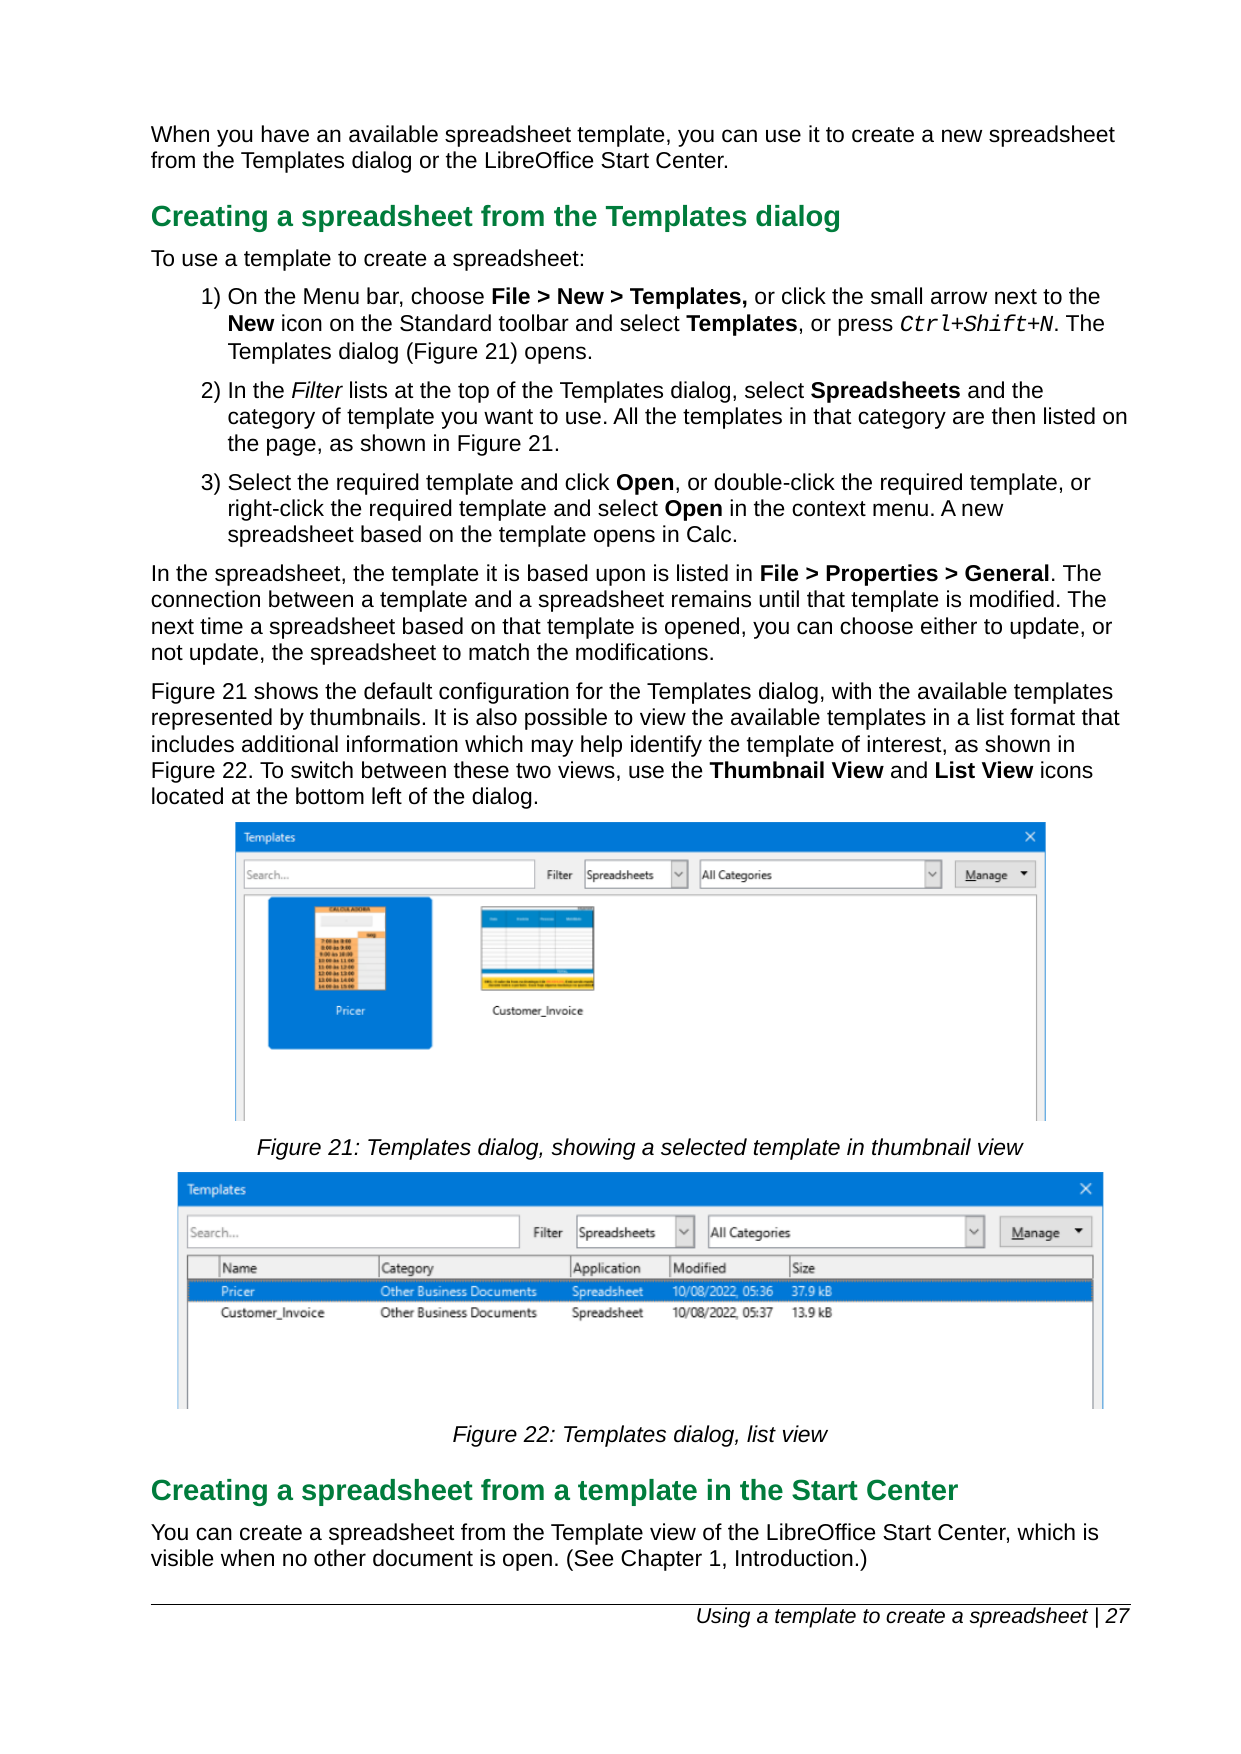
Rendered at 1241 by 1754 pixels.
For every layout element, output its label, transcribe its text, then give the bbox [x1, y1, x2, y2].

list Select the required template and click Open, or double-click the required template, or right-click the required template and select Open in the context menu. A new spreadsheet based on the template opens in Calc. [227, 468, 1131, 547]
picture [235, 822, 1047, 1121]
picture [177, 1172, 1105, 1409]
list When you have an available spreadsheet template, you can use it to create a new spreadsheet from the Templates dialog or the LibreOffice Start Center. [151, 121, 1131, 174]
text You can create a spreadsheet from the Template view of the LibreOffice Start Center, which is visible when no other document is open. (See Chapter 1, Introduction.) [151, 1518, 1131, 1571]
list In the Filter lists at the top of the Templates dialog, select Spreadsheets and the category of template you want to use. All the templates in that category are then listed on the page, as shown in Figure 21. [227, 377, 1131, 456]
text In the spreadsheet, the template it is based upon is listed in File > Properties > General. The connection between a template and a spreadsheet remains until that template is modified. The next time a spreadsheet based on that template is opened, you can choose either to update, or not update, the spreadsheet to match the modifications. [151, 560, 1131, 665]
list On the Menu bar, choose File > New > Templates, or click the small arrow next to the New icon on the Standard toolbar and select Templates, or press Ctrl+Shift+N. The Templates dialog (Figure 21) opens. [227, 283, 1131, 364]
text Figure 21 shows the default configuration for the Templates dialog, with the available templates represented by thumbnails. It is also possible to view the available templates in a list format that includes additional information which may help identify the template of interest, as shown in Figure 22. To switch between these two views, use the Thumbnail View and List View icons located at the bottom left of the dialog. [151, 678, 1131, 810]
text Figure 22: Templates dialog, list view [177, 1421, 1104, 1448]
list To use a template to create a spreadsheet: [151, 244, 1131, 271]
subtitle Creating a spreadsheet from the Templates dialog [151, 198, 1131, 232]
text Figure 21: Templates dialog, showing a selected template in thumbnail view [235, 1133, 1046, 1160]
subtitle Creating a spreadsheet from a template in the Start Center [151, 1472, 1131, 1506]
